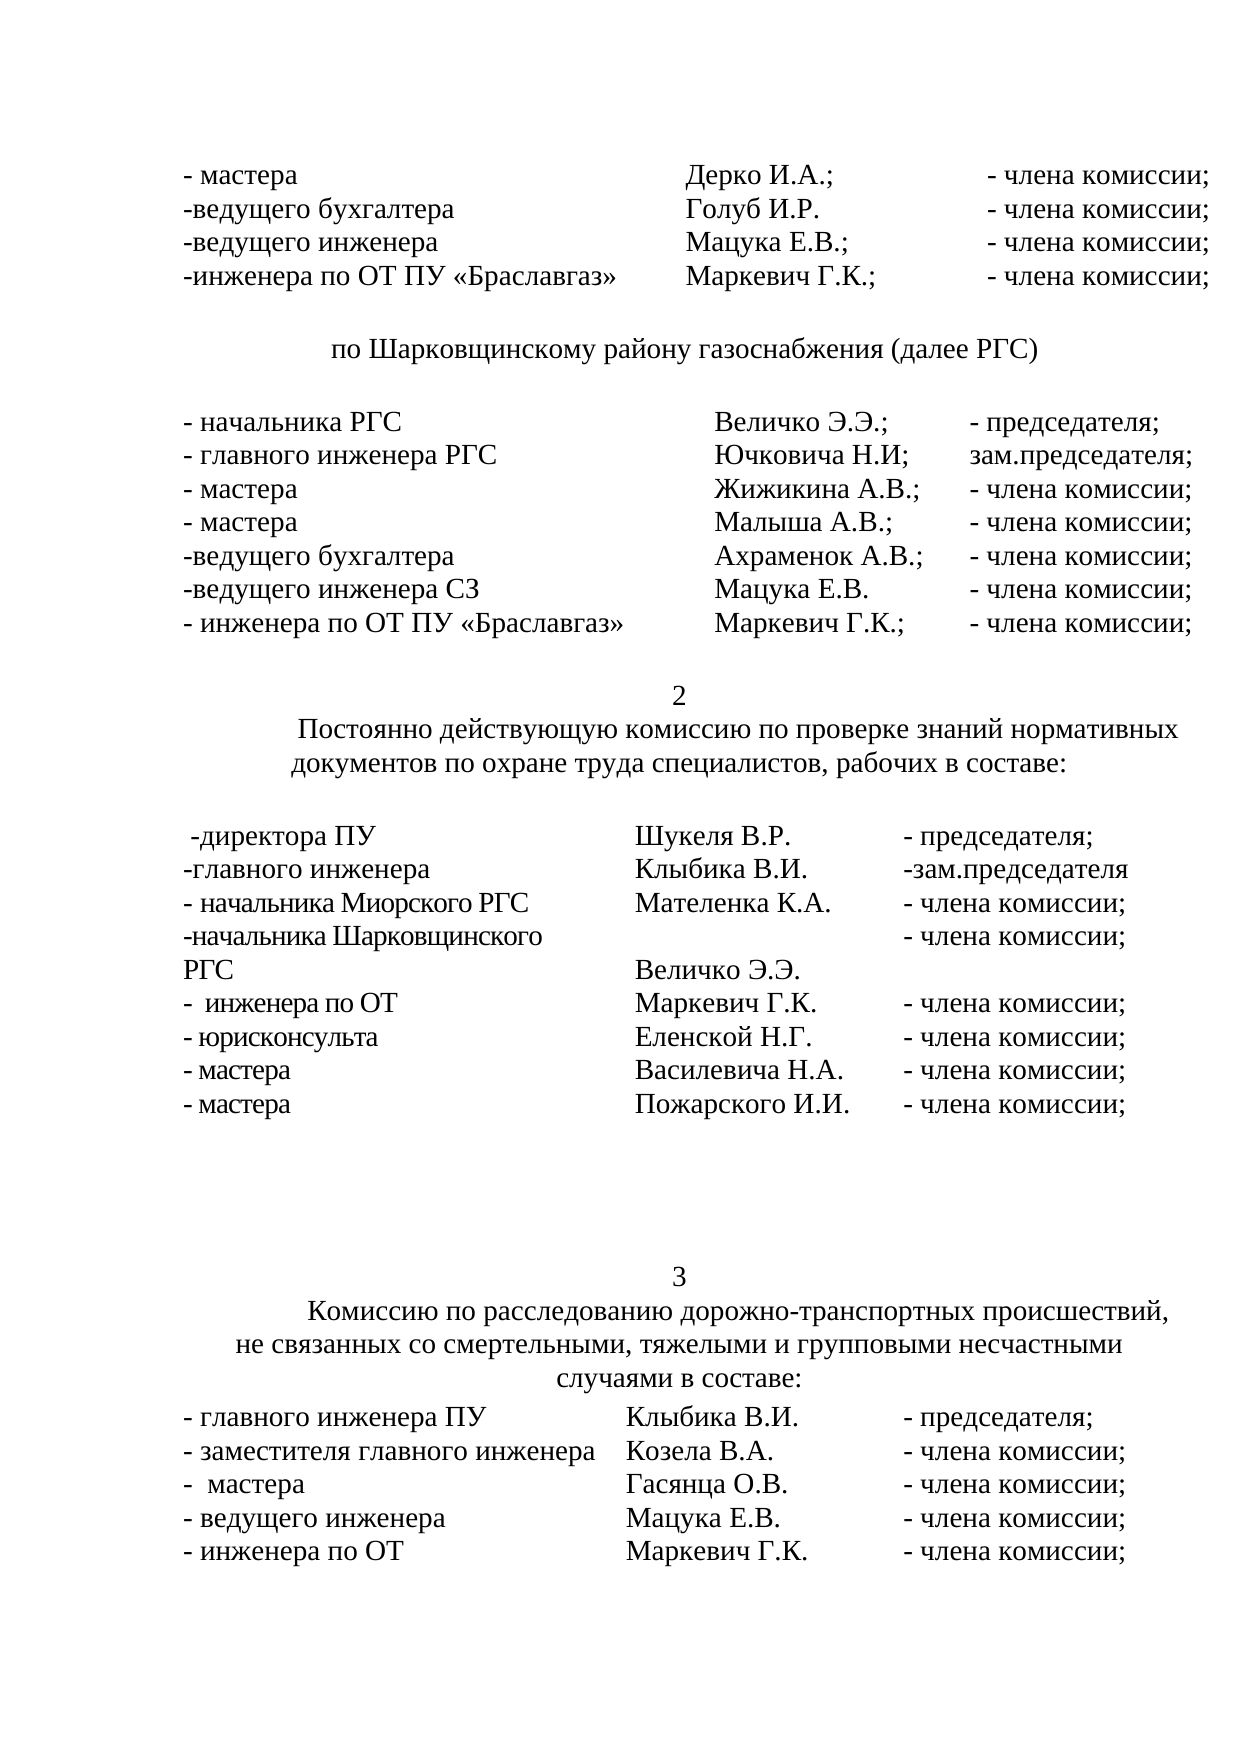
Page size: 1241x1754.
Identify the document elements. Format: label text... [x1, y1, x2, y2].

table_header [874, 812, 897, 1226]
table_header - члена комиссии; - члена комиссии; - члена комиссии; - члена комиссии; [981, 152, 1218, 297]
table_header - председателя; зам.председателя; - члена комиссии; - члена комиссии; - члена комиссии; - члена комиссии; - члена комиссии; [964, 398, 1218, 644]
subtitle Комиссию по расследованию дорожно-транспортных происшествий, не связанных со смертельными, тяжелыми и групповыми несчастными случаями в составе: [177, 1293, 1181, 1393]
table_header Шукеля В.Р. Клыбика В.И. Мателенка К.А. Величко Э.Э. Маркевич Г.К. Еленской Н.Г. Василевича Н.А. Пожарского И.И. [629, 812, 874, 1226]
subtitle по Шарковщинскому району газоснабжения (далее РГС) [331, 331, 1181, 364]
table_header [603, 812, 629, 1226]
table_header [603, 1394, 620, 1573]
table_header Клыбика В.И. Козела В.А. Гасянца О.В. Мацука Е.В. Маркевич Г.К. [620, 1394, 874, 1573]
table_header - начальника РГС - главного инженера РГС - мастера - мастера -ведущего бухгалтера -ведущего инженера СЗ - инженера по ОТ ПУ «Браславгаз» [177, 398, 708, 644]
table_header -директора ПУ -главного инженера - начальника Миорского РГС -начальника Шарковщинского РГС - инженера по ОТ - юрисконсульта - мастера - мастера [177, 812, 603, 1226]
subtitle 2 [177, 678, 1181, 711]
table_header Дерко И.А.; Голуб И.Р. Мацука Е.В.; Маркевич Г.К.; [680, 152, 981, 297]
table_header - главного инженера ПУ - заместителя главного инженера - мастера - ведущего инженера - инженера по ОТ [177, 1394, 603, 1573]
table_header - председателя; -зам.председателя - члена комиссии; - члена комиссии; - члена комиссии; - члена комиссии; - члена комиссии; - члена комиссии; [897, 812, 1156, 1226]
subtitle 3 [177, 1259, 1181, 1293]
table_header - мастера -ведущего бухгалтера -ведущего инженера -инженера по ОТ ПУ «Браславгаз» [177, 152, 679, 297]
table_header [874, 1394, 897, 1573]
table_header - председателя; - члена комиссии; - члена комиссии; - члена комиссии; - члена комиссии; [897, 1394, 1156, 1573]
subtitle Постоянно действующую комиссию по проверке знаний нормативных документов по охране труда специалистов, рабочих в составе: [177, 711, 1181, 778]
table_header Величко Э.Э.; Ючковича Н.И; Жижикина А.В.; Малыша А.В.; Ахраменок А.В.; Мацука Е.В. Маркевич Г.К.; [709, 398, 964, 644]
